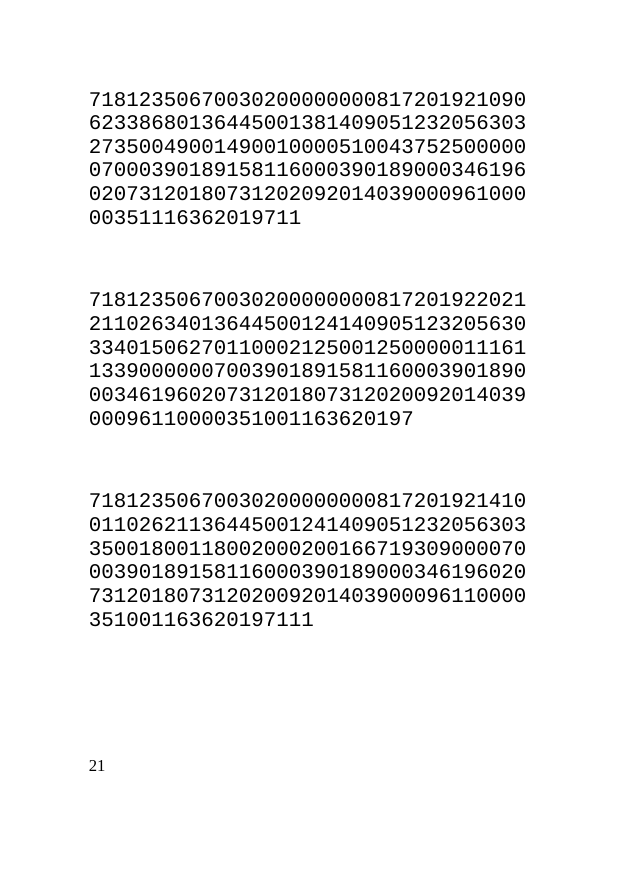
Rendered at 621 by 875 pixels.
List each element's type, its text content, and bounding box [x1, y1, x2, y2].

text 718123506700302000000008172019220212110263401364450012414090512320563033401506270110002125001250000011161133900000070039018915811600039018900034619602073120180731202009201403900096110000351001163620197 [88, 289, 532, 431]
text 7181235067003020000000081720192141001102621136445001241409051232056303350018001180020002001667193090000700039018915811600039018900034619602073120180731202009201403900096110000351001163620197111 [88, 490, 532, 632]
text 718123506700302000000008172019210906233868013644500138140905123205630327350049001490010000510043752500000070003901891581160003901890003461960207312018073120209201403900096100000351116362019711 [88, 88, 532, 230]
